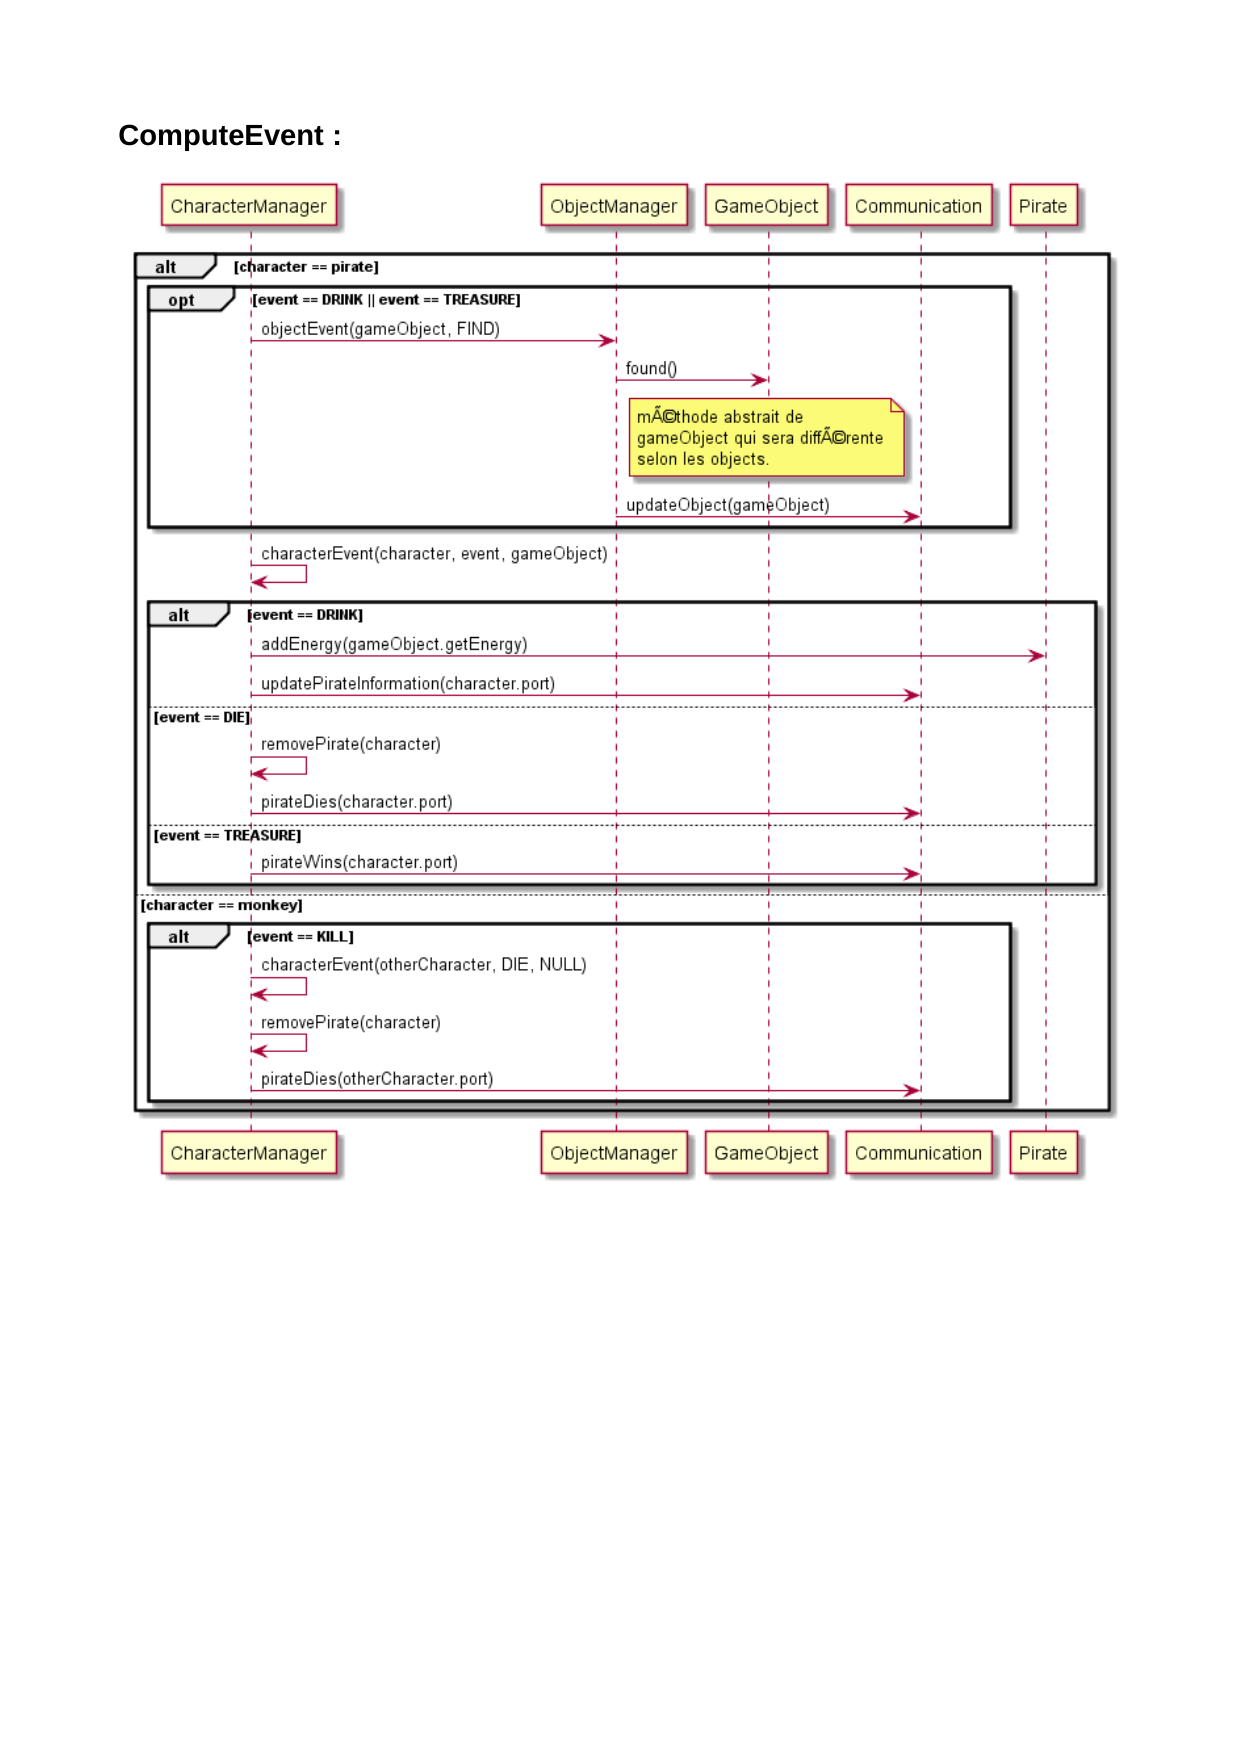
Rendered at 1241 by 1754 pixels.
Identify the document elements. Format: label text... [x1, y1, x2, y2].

picture [118, 180, 1123, 1186]
text ComputeEvent : [118, 118, 1122, 152]
